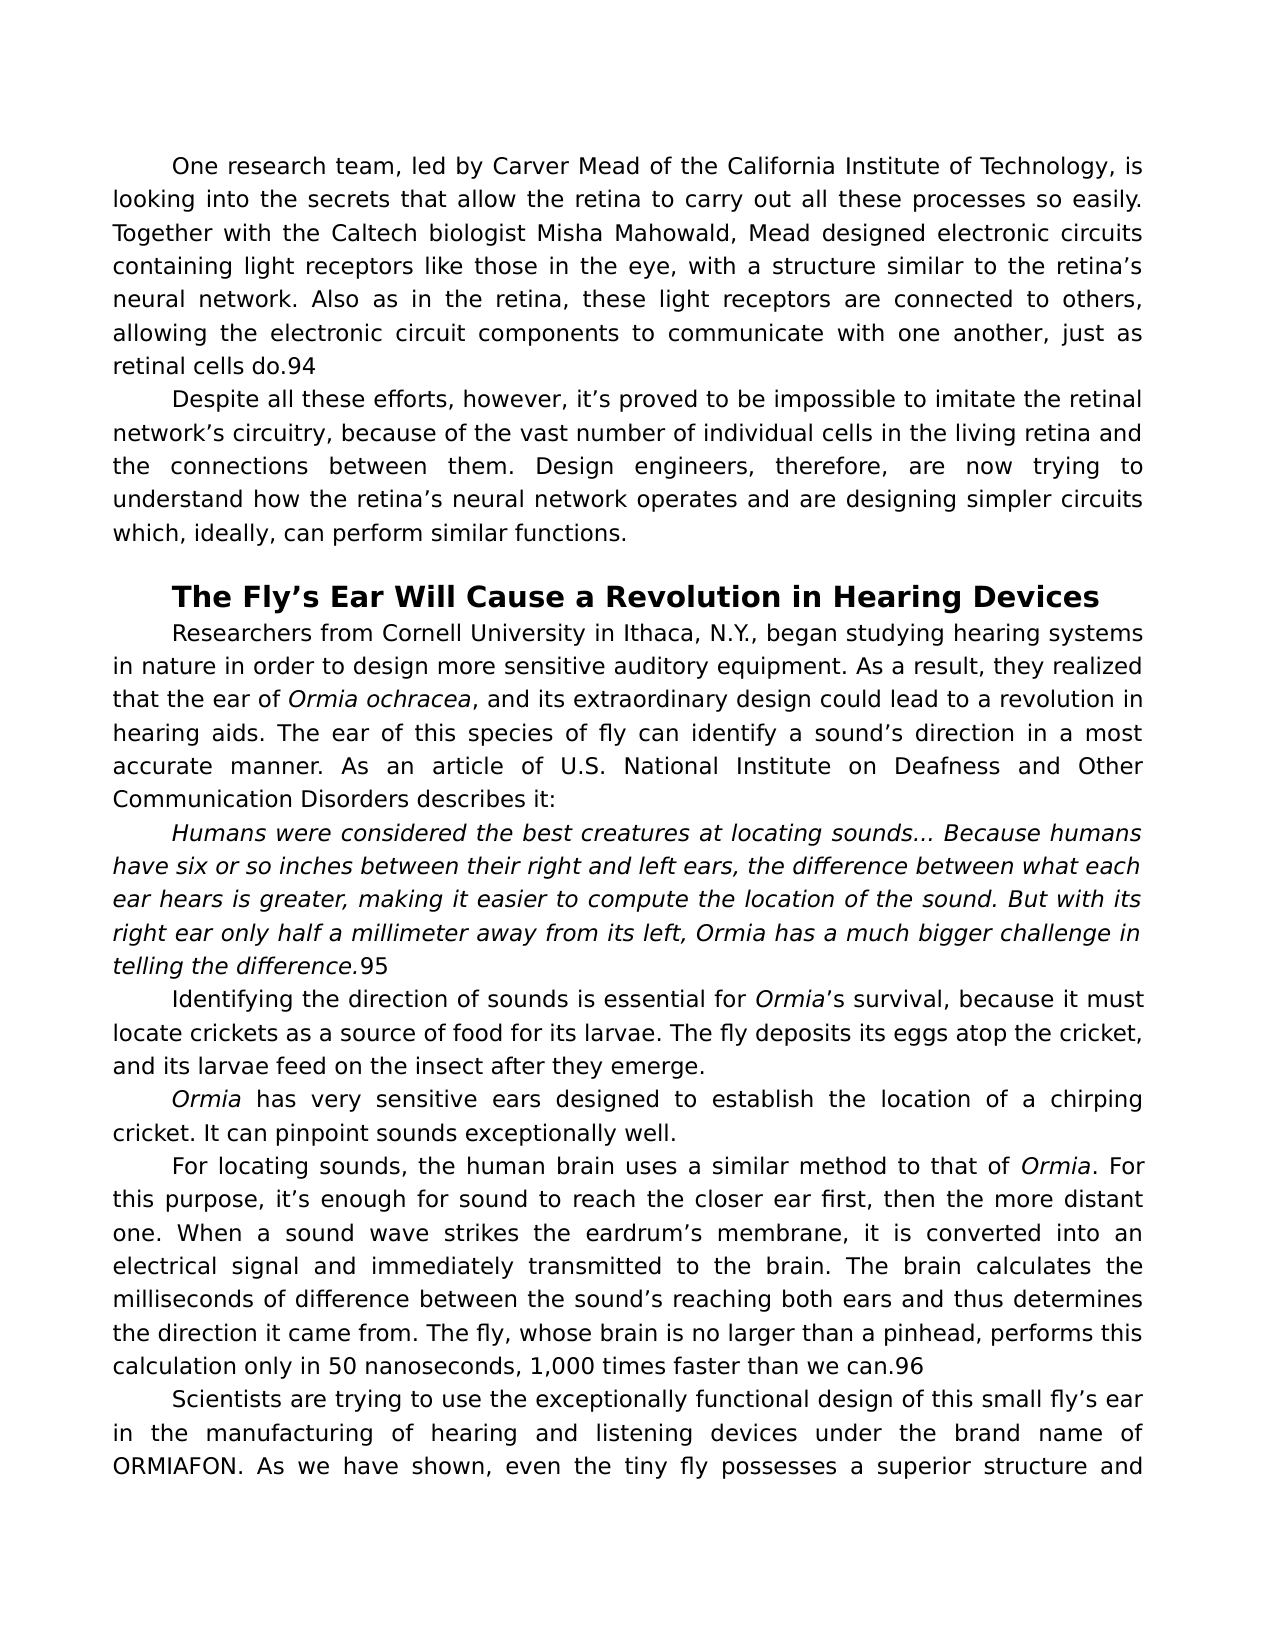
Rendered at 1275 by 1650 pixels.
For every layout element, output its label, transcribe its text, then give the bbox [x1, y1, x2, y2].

text One research team, led by Carver Mead of the California Institute of Technology, is looking into the secrets that allow the retina to carry out all these processes so easily. Together with the Caltech biologist Misha Mahowald, Mead designed electronic circuits containing light receptors like those in the eye, with a structure similar to the retina’s neural network. Also as in the retina, these light receptors are connected to others, allowing the electronic circuit components to communicate with one another, just as retinal cells do.94 [112, 148, 1145, 381]
text Despite all these efforts, however, it’s proved to be impossible to imitate the retinal network’s circuitry, because of the vast number of individual cells in the living retina and the connections between them. Design engineers, therefore, are now trying to understand how the retina’s neural network operates and are designing simpler circuits which, ideally, can perform similar functions. [112, 381, 1145, 548]
text Researchers from Cornell University in Ithaca, N.Y., began studying hearing systems in nature in order to design more sensitive auditory equipment. As a result, they realized that the ear of Ormia ochracea, and its extraordinary design could lead to a revolution in hearing aids. The ear of this species of fly can identify a sound’s direction in a most accurate manner. As an article of U.S. National Institute on Deafness and Other Communication Disorders describes it: [112, 614, 1145, 814]
text For locating sounds, the human brain uses a similar method to that of Ormia. For this purpose, it’s enough for sound to reach the closer ear first, then the more distant one. When a sound wave strikes the eardrum’s membrane, it is converted into an electrical signal and immediately transmitted to the brain. The brain calculates the milliseconds of difference between the sound’s reaching both ears and thus determines the direction it came from. The fly, whose brain is no larger than a pinhead, performs this calculation only in 50 nanoseconds, 1,000 times faster than we can.96 [112, 1148, 1145, 1381]
text Identifying the direction of sounds is essential for Ormia’s survival, because it must locate crickets as a source of food for its larvae. The fly deposits its eggs atop the cricket, and its larvae feed on the insect after they emerge. [112, 981, 1145, 1081]
text Scientists are trying to use the exceptionally functional design of this small fly’s ear in the manufacturing of hearing and listening devices under the brand name of ORMIAFON. As we have shown, even the tiny fly possesses a superior structure and [112, 1381, 1145, 1481]
text The Fly’s Ear Will Cause a Revolution in Hearing Devices [112, 581, 1145, 614]
text Ormia has very sensitive ears designed to establish the location of a chirping cricket. It can pinpoint sounds exceptionally well. [112, 1081, 1145, 1148]
text Humans were considered the best creatures at locating sounds... Because humans have six or so inches between their right and left ears, the difference between what each ear hears is greater, making it easier to compute the location of the sound. But with its right ear only half a millimeter away from its left, Ormia has a much bigger challenge in telling the difference.95 [112, 814, 1145, 981]
